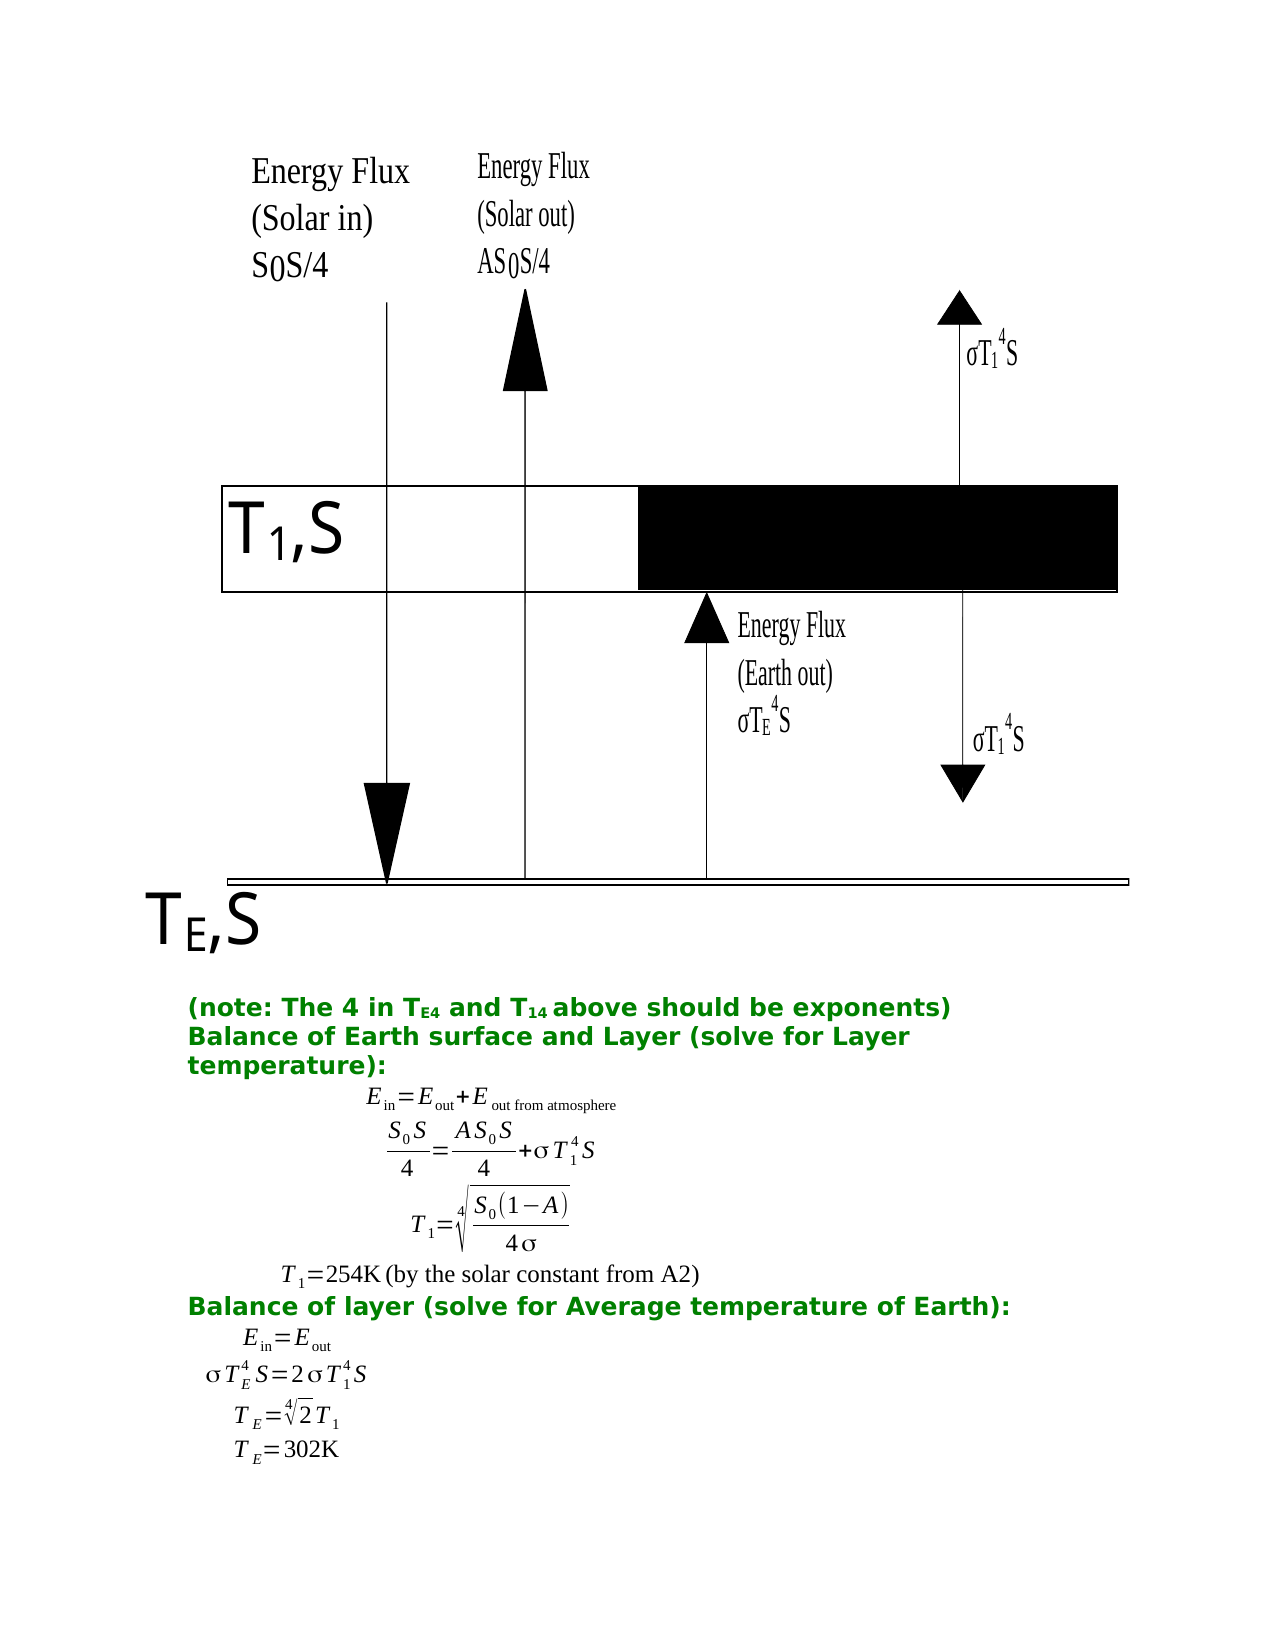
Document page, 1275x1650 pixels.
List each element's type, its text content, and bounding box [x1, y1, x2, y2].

text (note: The 4 in TE4 and T14 above should be exponents) [187, 993, 1087, 1022]
text Balance of layer (solve for Average temperature of Earth): [187, 1293, 1087, 1322]
text Balance of Earth surface and Layer (solve for Layer temperature): [187, 1022, 1087, 1081]
